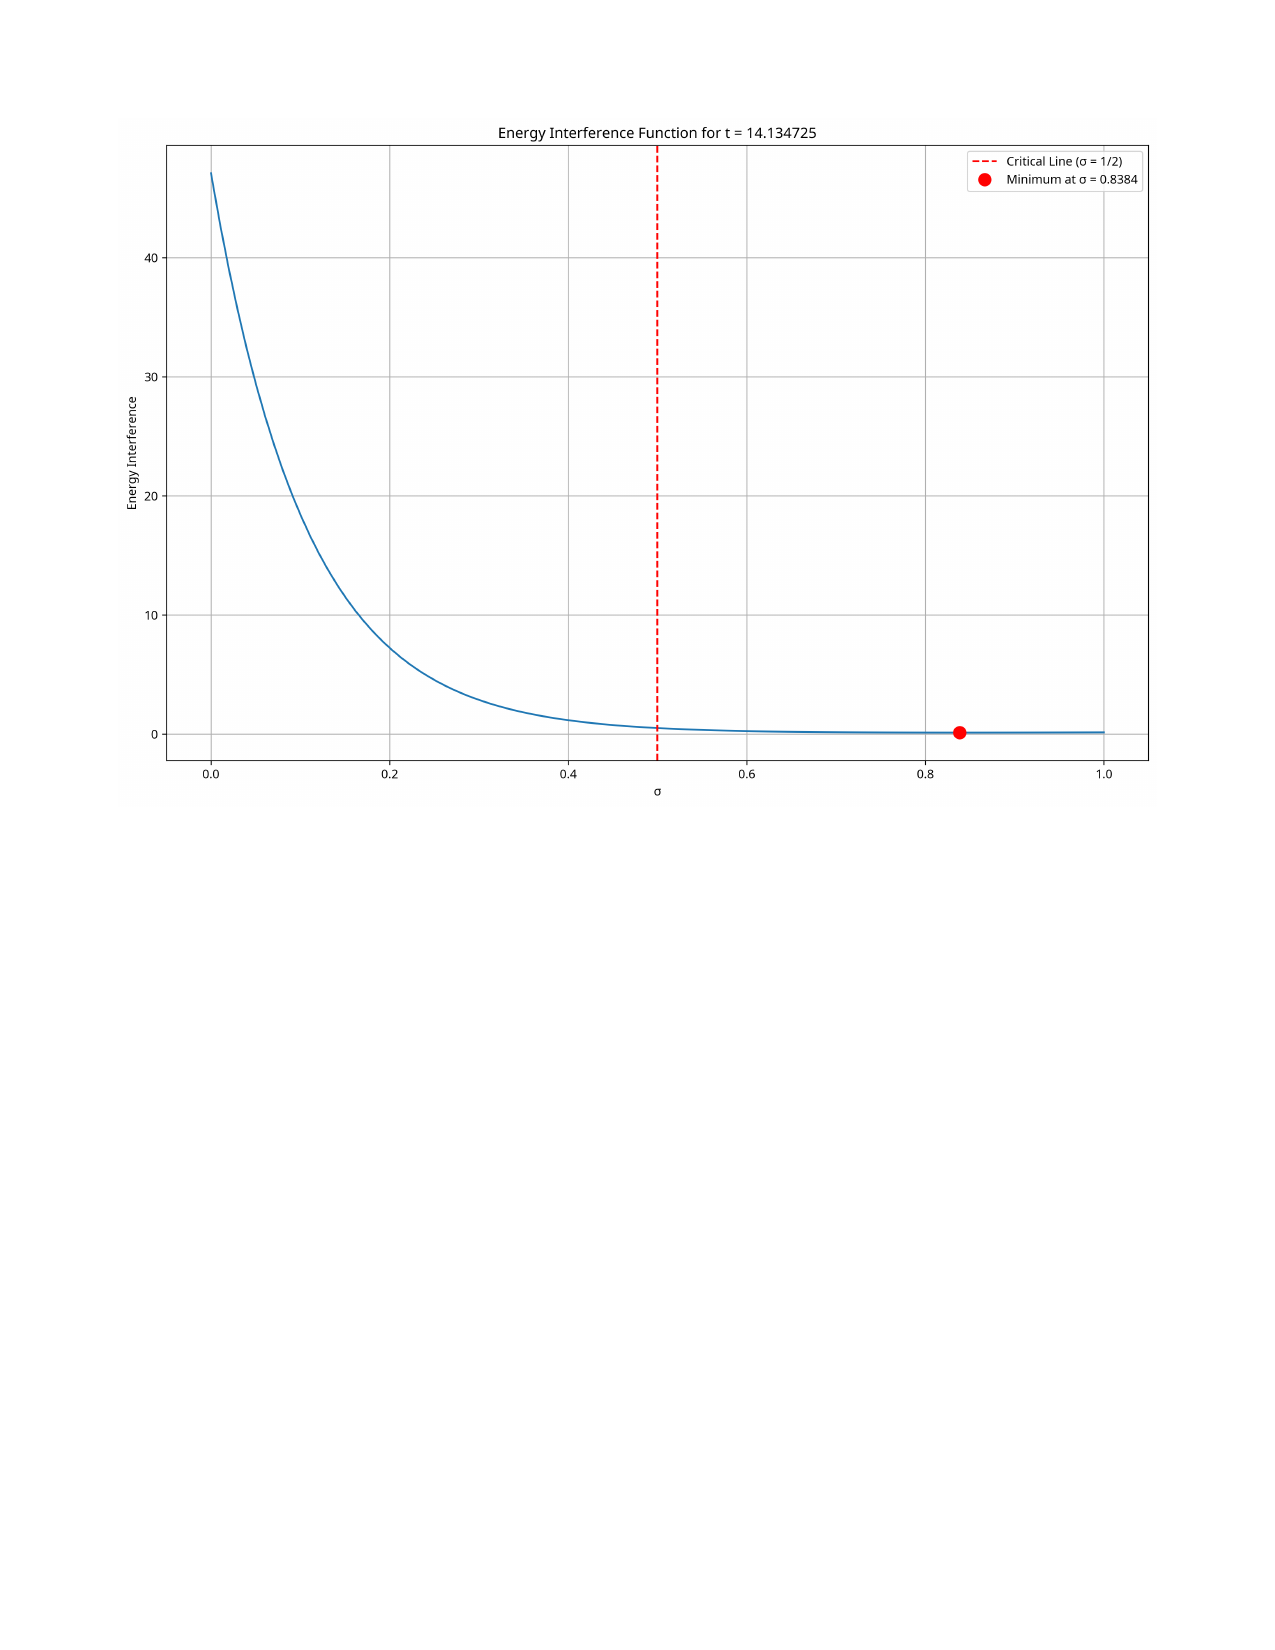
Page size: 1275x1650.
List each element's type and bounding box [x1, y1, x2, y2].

table_cell [118, 807, 1157, 854]
picture [118, 118, 1157, 807]
